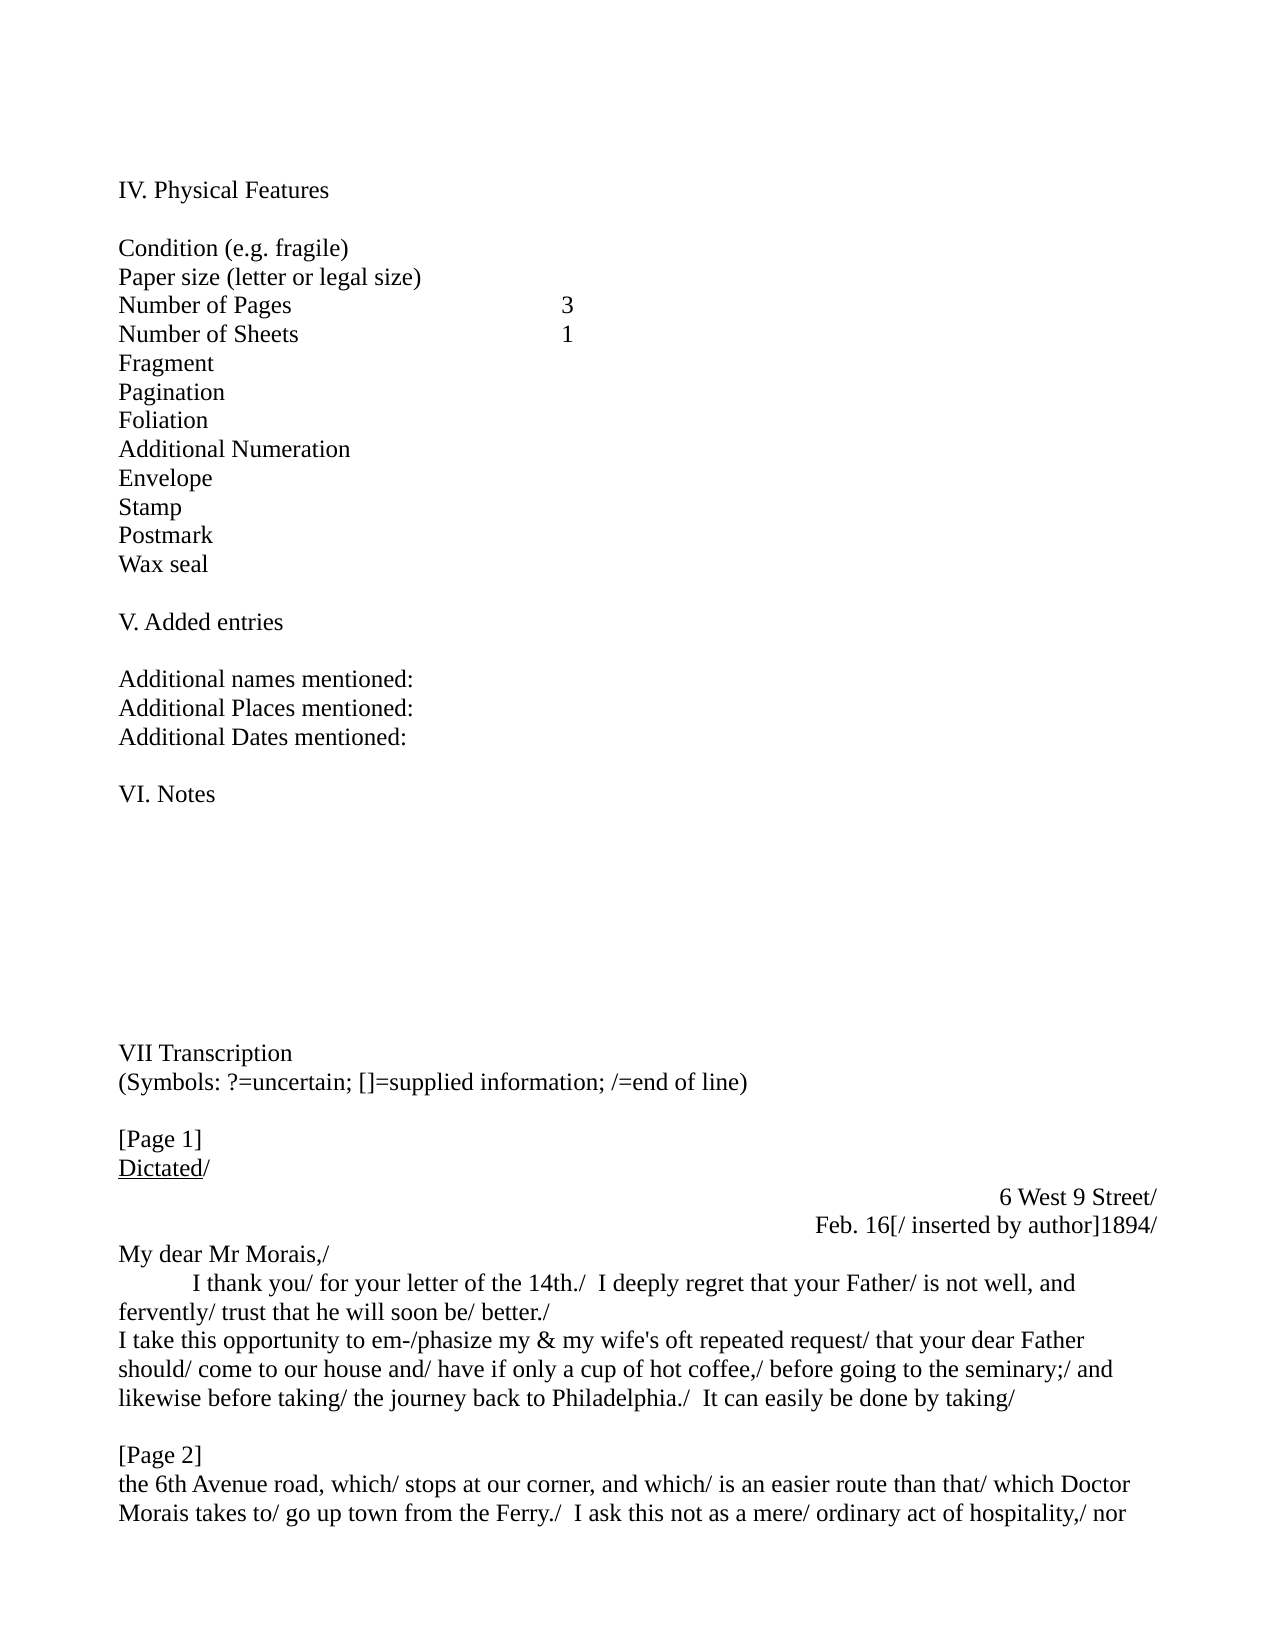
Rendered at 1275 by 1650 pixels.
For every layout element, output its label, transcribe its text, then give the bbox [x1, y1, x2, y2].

text Postma rk [118, 521, 1157, 549]
text [Page 1] [118, 1124, 1157, 1153]
text VII Transcription [118, 1038, 1157, 1067]
text IV. Physical Features [118, 176, 1157, 204]
text Number of Sheets 1 [118, 319, 1157, 348]
text the 6th Avenue road, which/ stops at our corner, and which/ is an easier route than that/ which Doctor Morais takes to/ go up town from the Ferry./ I ask this not as a mere/ ordinary act of hospitality,/ nor [118, 1469, 1157, 1527]
text Number of Pages 3 [118, 291, 1157, 319]
text [Page 2] [118, 1441, 1157, 1469]
text Additional Numeration [118, 434, 1157, 463]
text I thank you/ for your letter of the 14th./ I deeply regret that your Father/ is not well, and fervently/ trust that he will soon be/ better./ [118, 1268, 1157, 1326]
text Dictated/ [118, 1153, 1157, 1182]
text 6 West 9 Street/ [118, 1182, 1157, 1211]
text Feb. 16[/ inserted by author]1894/ [118, 1211, 1157, 1239]
text Pagination [118, 377, 1157, 406]
text Foliation [118, 406, 1157, 434]
text Envelope [118, 463, 1157, 492]
text Additional Places mentioned: [118, 693, 1157, 722]
text VI. Notes [118, 779, 1157, 808]
text Wax seal [118, 549, 1157, 578]
text Stamp [118, 492, 1157, 521]
text (Symbols: ?=uncertain; []=supplied information; /=end of line) [118, 1067, 1157, 1096]
text My dear Mr Morais,/ [118, 1239, 1157, 1268]
text V. Added entries [118, 607, 1157, 636]
text Additional names mentioned: [118, 664, 1157, 693]
text Condition (e.g. fragile) [118, 233, 1157, 262]
text Paper size (letter or legal size) [118, 262, 1157, 291]
text I take this opportunity to em-/phasize my & my wife's oft repeated request/ that your dear Father should/ come to our house and/ have if only a cup of hot coffee,/ before going to the seminary;/ and likewise before taking/ the journey back to Philadelphia./ It can easily be done by taking/ [118, 1326, 1157, 1412]
text Additional Dates mentioned: [118, 722, 1157, 751]
text Fragment [118, 348, 1157, 377]
